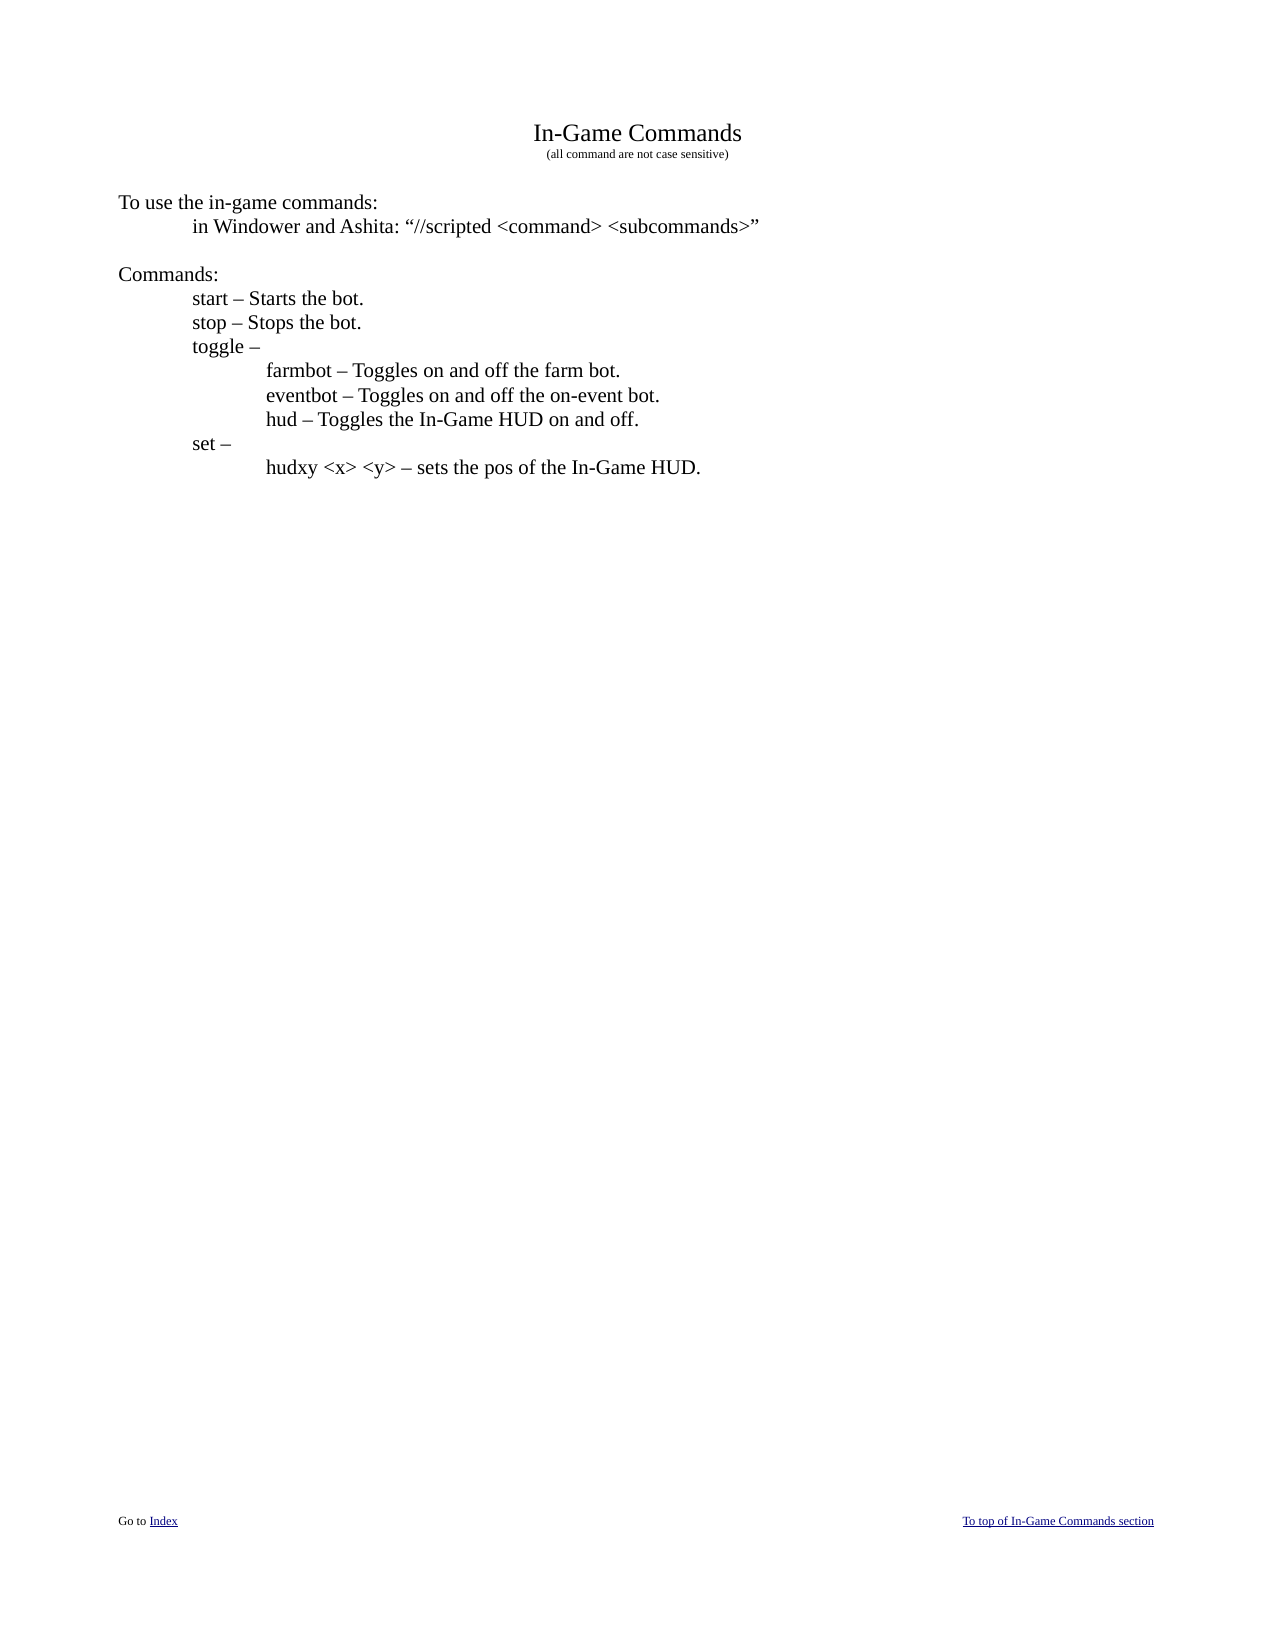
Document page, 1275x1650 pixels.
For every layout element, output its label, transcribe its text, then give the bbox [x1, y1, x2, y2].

text farmbot – Toggles on and off the farm bot. [118, 358, 1157, 382]
text (all command are not case sensitive) [118, 147, 1157, 161]
text in Windower and Ashita: “//scripted <command> <subcommands>” [118, 214, 1157, 238]
text set – [118, 431, 1157, 455]
text hud – Toggles the In-Game HUD on and off. [118, 407, 1157, 431]
text stop – Stops the bot. [118, 310, 1157, 334]
text Go to Index To top of In-Game Commands section [118, 1514, 1157, 1528]
text start – Starts the bot. [118, 286, 1157, 310]
text To use the in-game commands: [118, 190, 1157, 214]
text In-Game Commands [118, 118, 1157, 147]
text Commands: [118, 262, 1157, 286]
text hudxy <x> <y> – sets the pos of the In-Game HUD. [118, 455, 1157, 479]
text toggle – [118, 334, 1157, 358]
text eventbot – Toggles on and off the on-event bot. [118, 382, 1157, 407]
